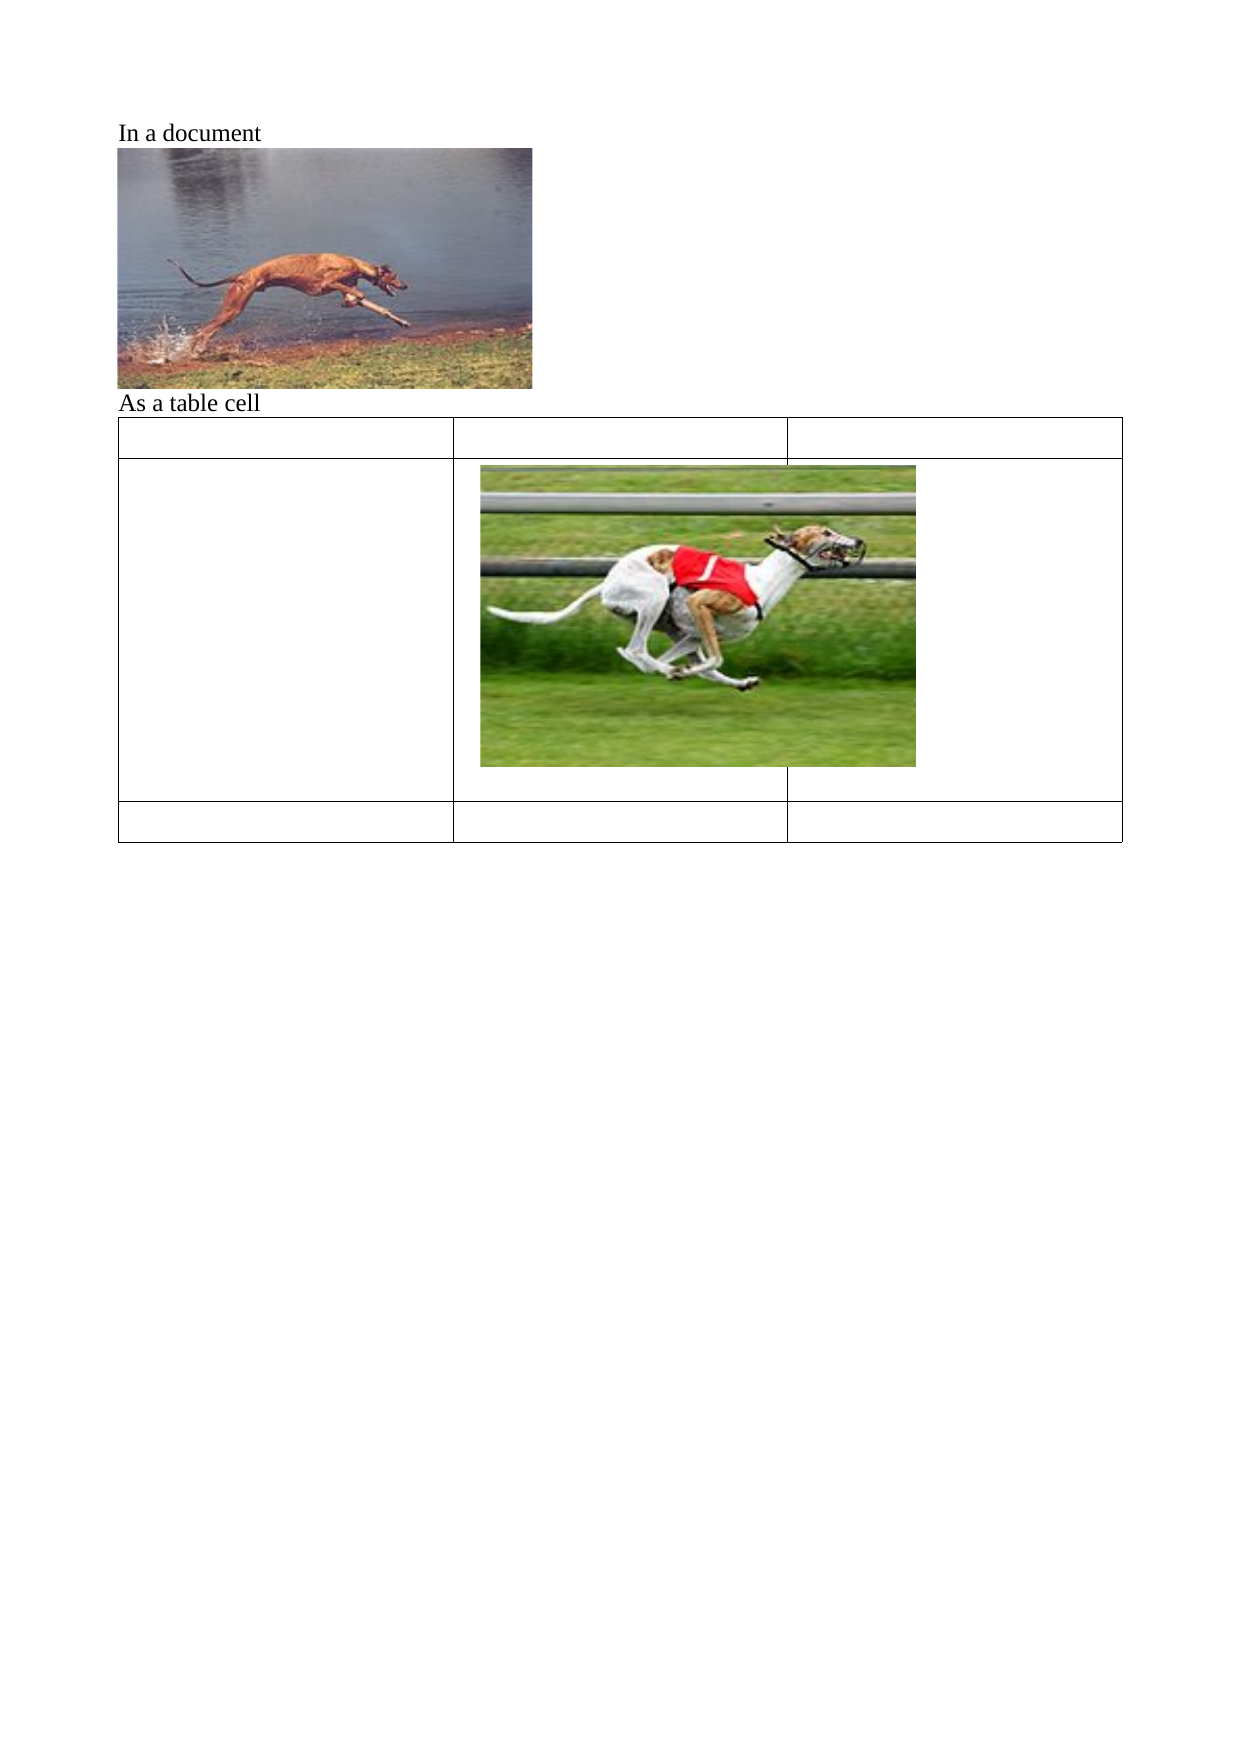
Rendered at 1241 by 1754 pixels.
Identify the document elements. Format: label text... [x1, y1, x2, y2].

table_cell [788, 459, 1122, 801]
table_cell [454, 802, 787, 842]
table_cell [119, 802, 453, 842]
table_header [119, 418, 453, 457]
table_cell [119, 459, 453, 801]
text As a table cell [118, 147, 1122, 417]
picture [117, 148, 533, 389]
picture [480, 465, 916, 767]
text In a document [118, 118, 1122, 147]
table_cell [788, 802, 1122, 842]
table_header [454, 418, 787, 457]
table_cell [454, 459, 787, 801]
table_header [788, 418, 1122, 457]
